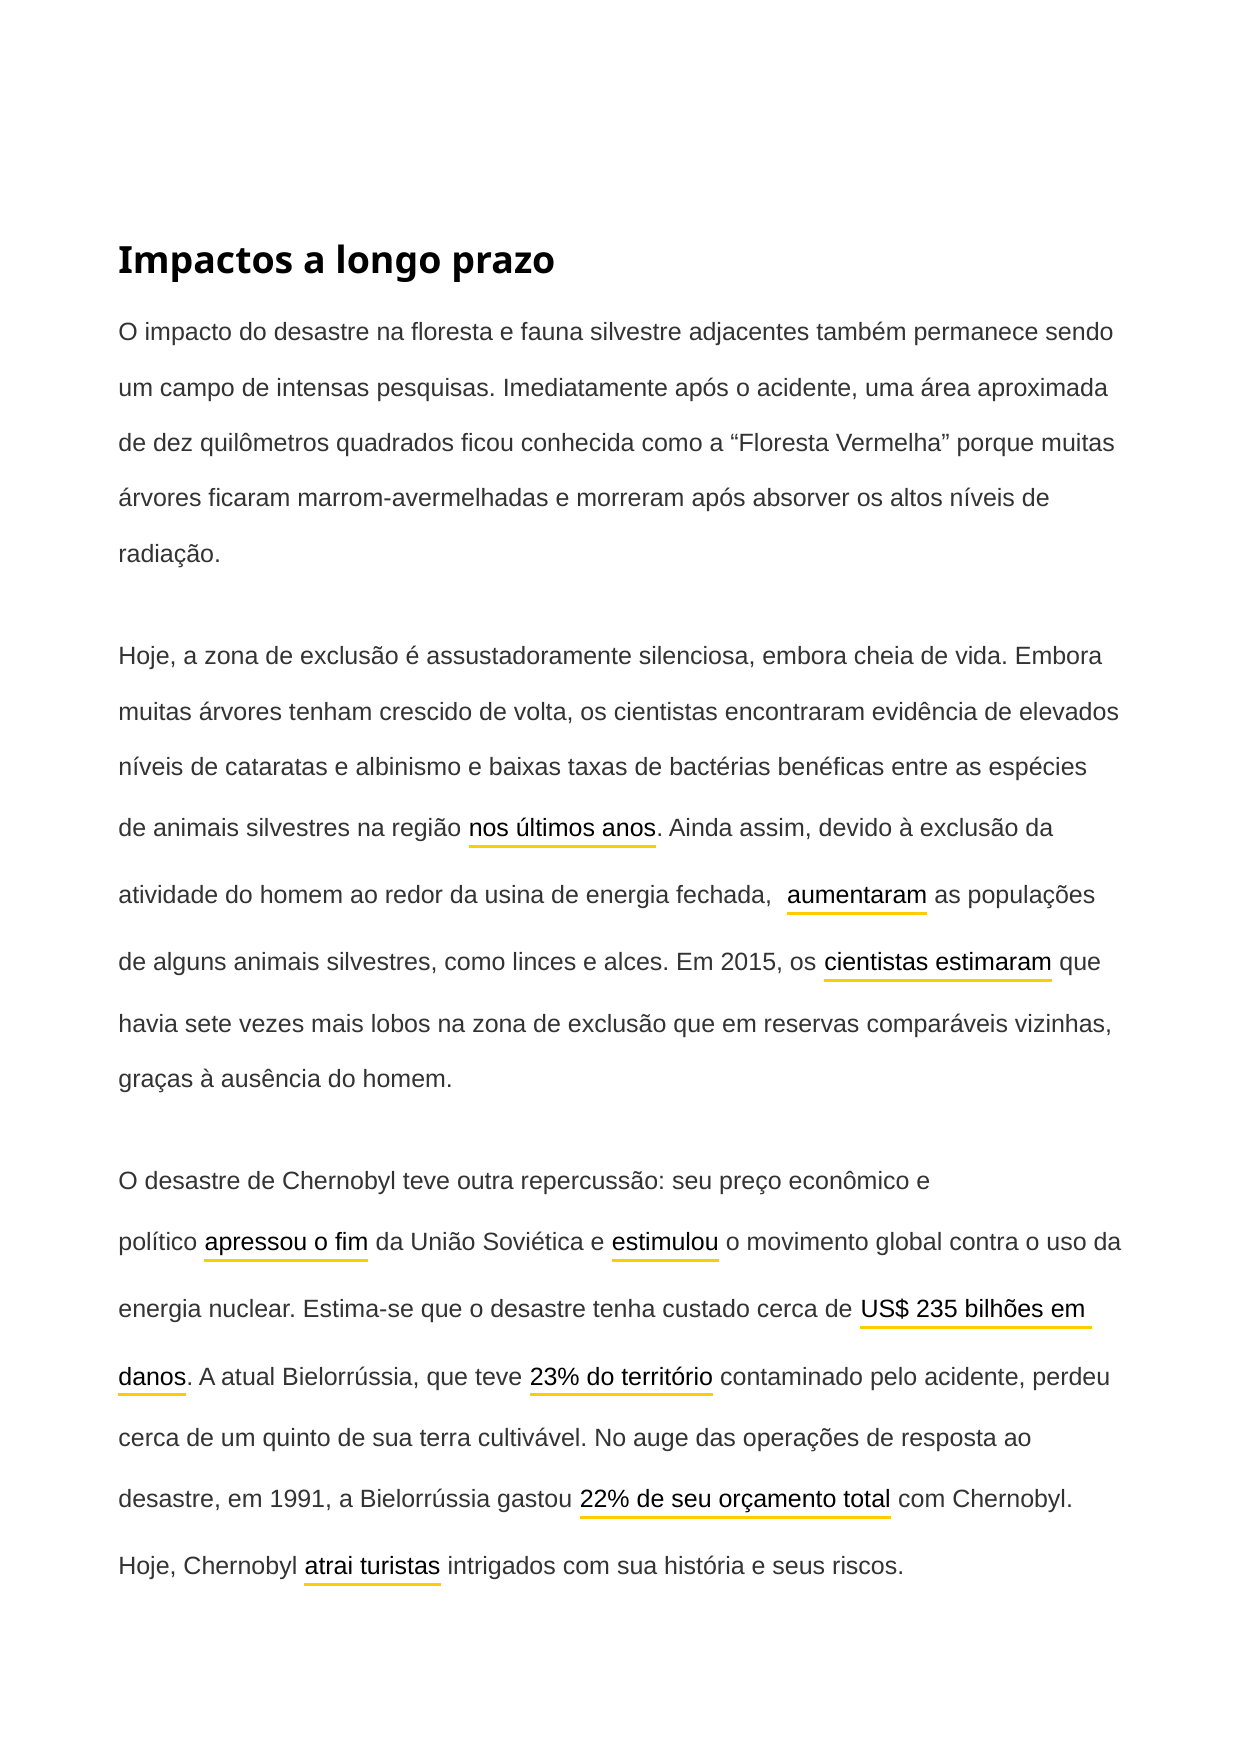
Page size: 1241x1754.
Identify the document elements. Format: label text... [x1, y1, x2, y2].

text Hoje, a zona de exclusão é assustadoramente silenciosa, embora cheia de vida. Embora muitas árvores tenham crescido de volta, os cientistas encontraram evidência de elevados níveis de cataratas e albinismo e baixas taxas de bactérias benéficas entre as espécies de animais silvestres na região nos últimos anos. Ainda assim, devido à exclusão da atividade do homem ao redor da usina de energia fechada, aumentaram as populações de alguns animais silvestres, como linces e alces. Em 2015, os cientistas estimaram que havia sete vezes mais lobos na zona de exclusão que em reservas comparáveis vizinhas, graças à ausência do homem. [118, 641, 1122, 1093]
subtitle Impactos a longo prazo [118, 233, 1122, 284]
text O impacto do desastre na floresta e fauna silvestre adjacentes também permanece sendo um campo de intensas pesquisas. Imediatamente após o acidente, uma área aproximada de dez quilômetros quadrados ficou conhecida como a “Floresta Vermelha” porque muitas árvores ficaram marrom-avermelhadas e morreram após absorver os altos níveis de radiação. [118, 317, 1122, 568]
text Hoje, Chernobyl atrai turistas intrigados com sua história e seus riscos. [118, 1551, 1122, 1586]
text O desastre de Chernobyl teve outra repercussão: seu preço econômico e político apressou o fim da União Soviética e estimulou o movimento global contra o uso da energia nuclear. Estima-se que o desastre tenha custado cerca de US$ 235 bilhões em danos. A atual Bielorrússia, que teve 23% do território contaminado pelo acidente, perdeu cerca de um quinto de sua terra cultivável. No auge das operações de resposta ao desastre, em 1991, a Bielorrússia gastou 22% de seu orçamento total com Chernobyl. [118, 1166, 1122, 1519]
